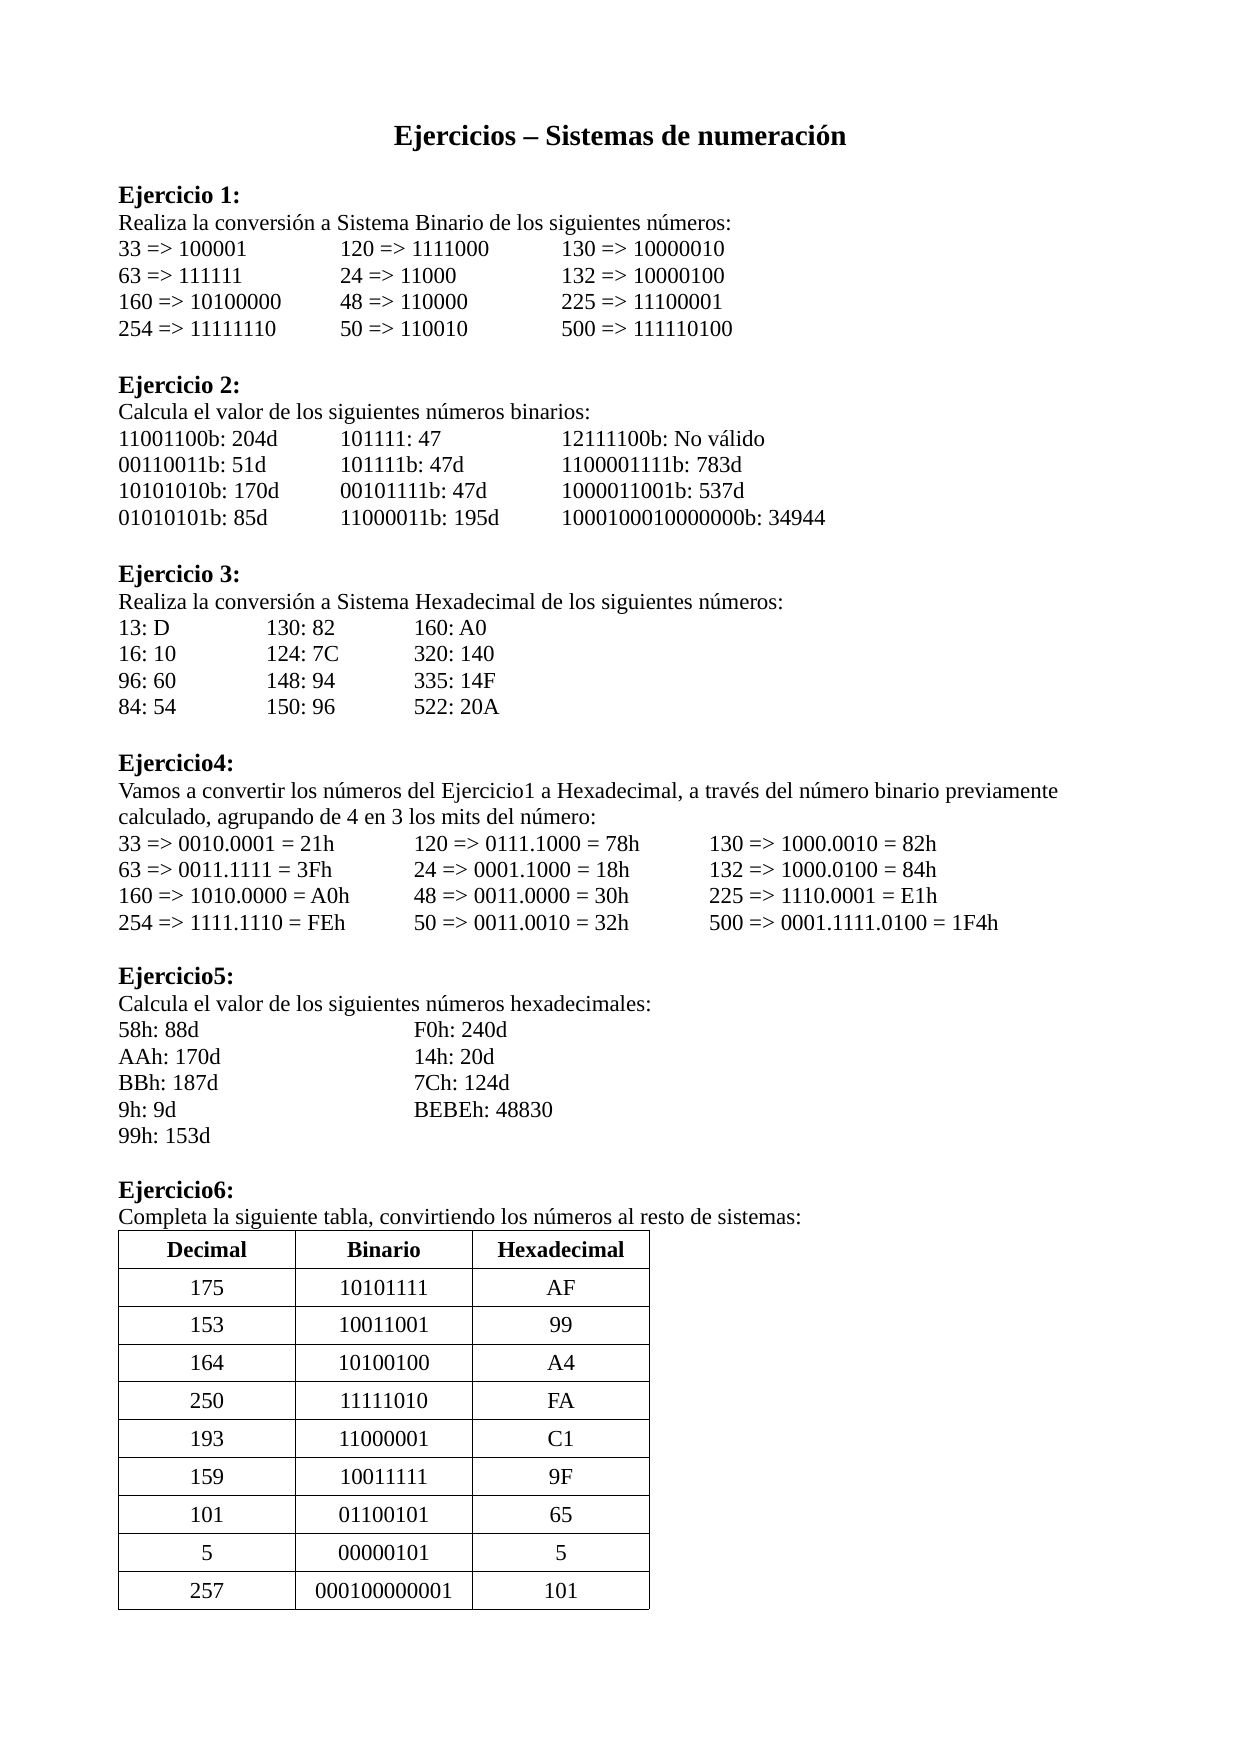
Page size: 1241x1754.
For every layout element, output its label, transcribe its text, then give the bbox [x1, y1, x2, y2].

table_cell 99 [473, 1307, 649, 1343]
text Ejercicio 3: [118, 559, 1122, 588]
table_cell 5 [473, 1534, 649, 1571]
text 254 => 1111.1110 = FEh 50 => 0011.0010 = 32h 500 => 0001.1111.0100 = 1F4h [118, 909, 1122, 935]
text Calcula el valor de los siguientes números binarios: [118, 398, 1122, 425]
text 33 => 100001 120 => 1111000 130 => 10000010 [118, 236, 1122, 262]
table_cell AF [473, 1269, 649, 1306]
text 11001100b: 204d 101111: 47 12111100b: No válido [118, 425, 1122, 451]
table_cell 11111010 [296, 1382, 472, 1419]
text 01010101b: 85d 11000011b: 195d 1000100010000000b: 34944 [118, 504, 1122, 530]
table_cell 10011111 [296, 1458, 472, 1495]
text 84: 54 150: 96 522: 20A [118, 693, 1122, 719]
table_cell 00000101 [296, 1534, 472, 1571]
table_cell 159 [119, 1458, 295, 1495]
table_cell 10011001 [296, 1307, 472, 1343]
text 160 => 10100000 48 => 110000 225 => 11100001 [118, 288, 1122, 314]
table_cell 9F [473, 1458, 649, 1495]
table_cell 5 [119, 1534, 295, 1571]
text 99h: 153d [118, 1122, 1122, 1148]
table_cell 01100101 [296, 1496, 472, 1533]
text 00110011b: 51d 101111b: 47d 1100001111b: 783d [118, 451, 1122, 477]
text Ejercicio 2: [118, 370, 1122, 398]
text 10101010b: 170d 00101111b: 47d 1000011001b: 537d [118, 477, 1122, 504]
text Vamos a convertir los números del Ejercicio1 a Hexadecimal, a través del número binario previamente calculado, agrupando de 4 en 3 los mits del número: [118, 777, 1122, 830]
table_cell 000100000001 [296, 1572, 472, 1609]
text Ejercicio5: [118, 961, 1122, 990]
table_cell 193 [119, 1420, 295, 1457]
text Ejercicio 1: [118, 180, 1122, 209]
text 254 => 11111110 50 => 110010 500 => 111110100 [118, 314, 1122, 341]
table_cell 175 [119, 1269, 295, 1306]
text Completa la siguiente tabla, convirtiendo los números al resto de sistemas: [118, 1203, 1122, 1230]
text 9h: 9d BEBEh: 48830 [118, 1096, 1122, 1122]
table_cell 164 [119, 1345, 295, 1381]
table_cell A4 [473, 1345, 649, 1381]
table_cell 101 [473, 1572, 649, 1609]
text Ejercicios – Sistemas de numeración [118, 118, 1122, 152]
text AAh: 170d 14h: 20d [118, 1043, 1122, 1069]
table_cell 250 [119, 1382, 295, 1419]
text 160 => 1010.0000 = A0h 48 => 0011.0000 = 30h 225 => 1110.0001 = E1h [118, 882, 1122, 909]
table_cell 257 [119, 1572, 295, 1609]
text 13: D 130: 82 160: A0 [118, 614, 1122, 640]
table_cell C1 [473, 1420, 649, 1457]
text 63 => 111111 24 => 11000 132 => 10000100 [118, 262, 1122, 288]
table_cell 101 [119, 1496, 295, 1533]
text 63 => 0011.1111 = 3Fh 24 => 0001.1000 = 18h 132 => 1000.0100 = 84h [118, 856, 1122, 882]
table_header Decimal [119, 1231, 295, 1268]
table_cell 10101111 [296, 1269, 472, 1306]
text Ejercicio4: [118, 748, 1122, 777]
text Realiza la conversión a Sistema Hexadecimal de los siguientes números: [118, 588, 1122, 614]
text Calcula el valor de los siguientes números hexadecimales: [118, 990, 1122, 1017]
table_cell 11000001 [296, 1420, 472, 1457]
table_cell 153 [119, 1307, 295, 1343]
table_cell 10100100 [296, 1345, 472, 1381]
table_header Binario [296, 1231, 472, 1268]
text 33 => 0010.0001 = 21h 120 => 0111.1000 = 78h 130 => 1000.0010 = 82h [118, 830, 1122, 856]
text 16: 10 124: 7C 320: 140 [118, 640, 1122, 667]
table_cell 65 [473, 1496, 649, 1533]
text Realiza la conversión a Sistema Binario de los siguientes números: [118, 209, 1122, 236]
text Ejercicio6: [118, 1175, 1122, 1203]
text 96: 60 148: 94 335: 14F [118, 667, 1122, 693]
table_header Hexadecimal [473, 1231, 649, 1268]
table_cell FA [473, 1382, 649, 1419]
text 58h: 88d F0h: 240d [118, 1017, 1122, 1043]
text BBh: 187d 7Ch: 124d [118, 1069, 1122, 1096]
